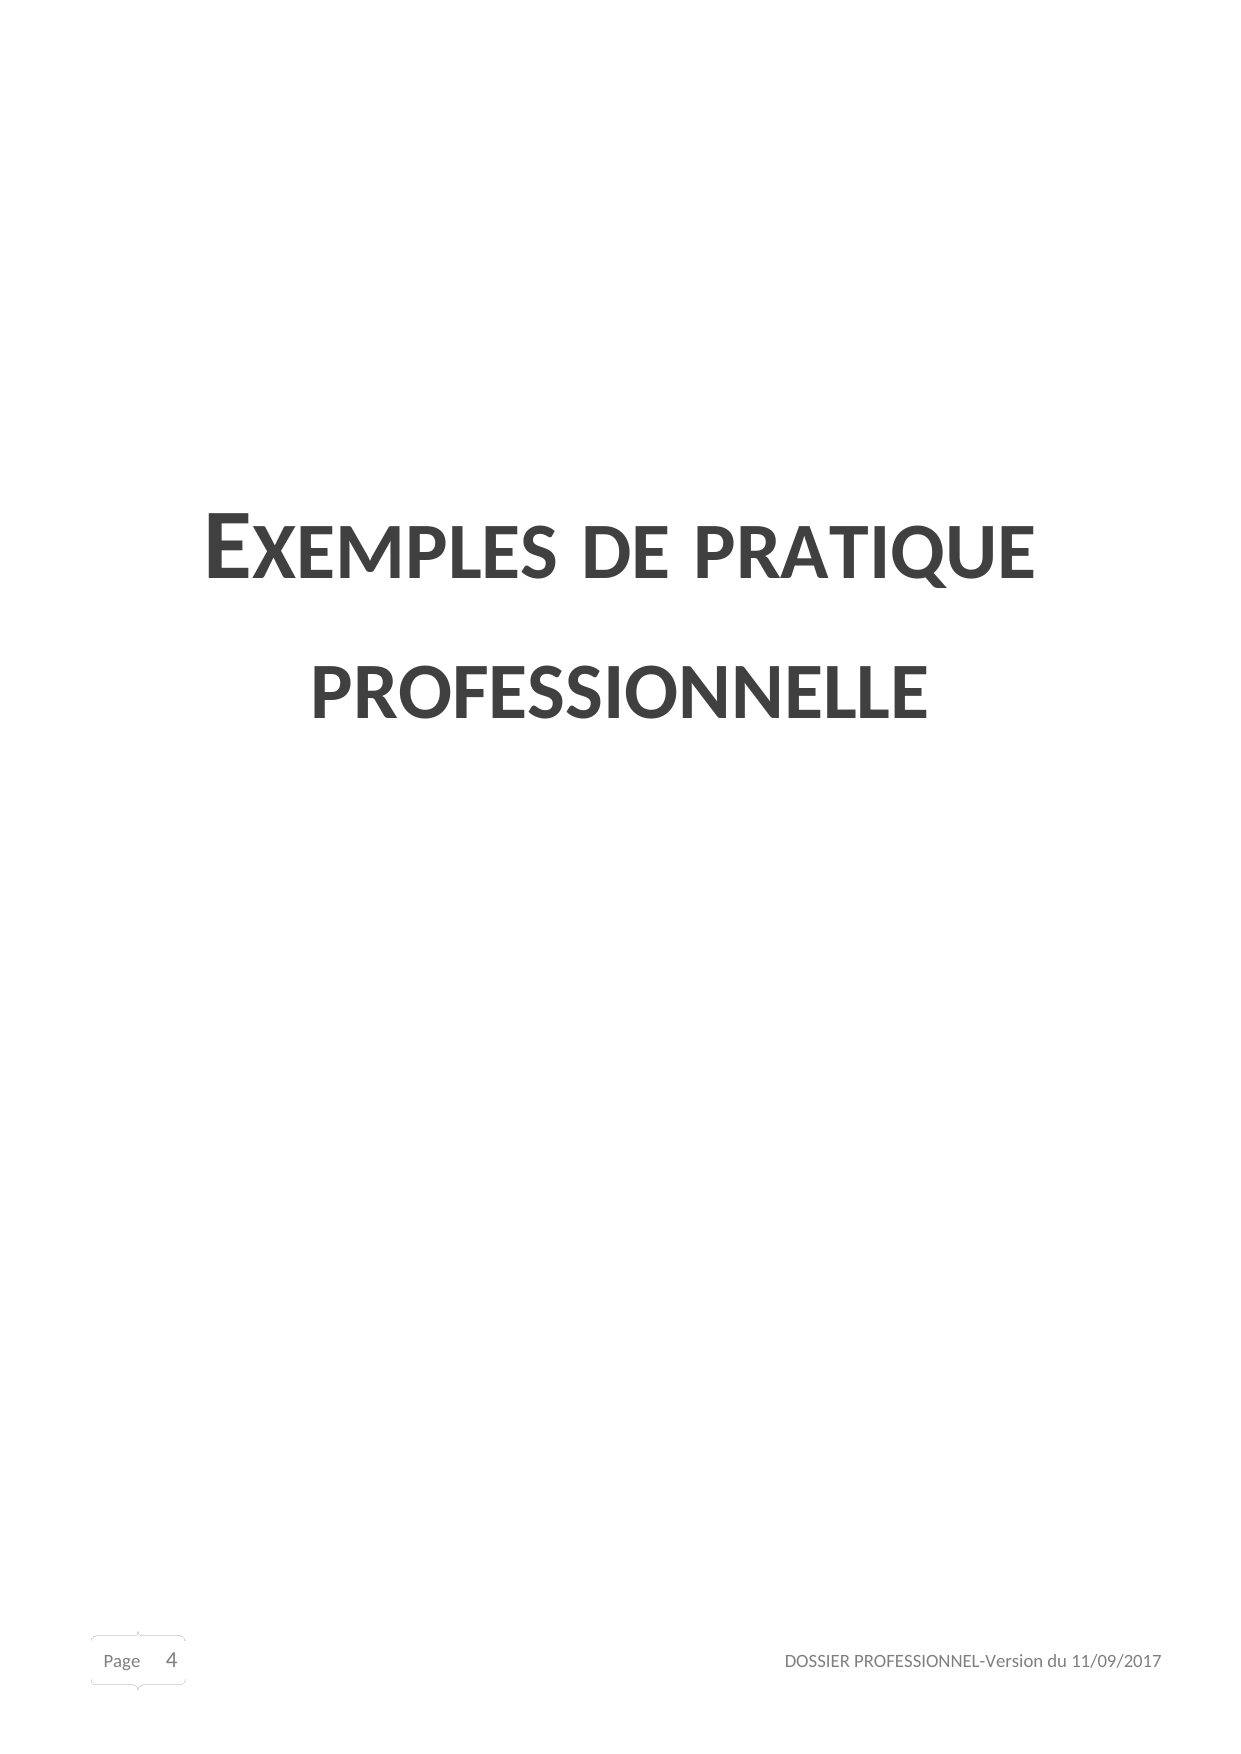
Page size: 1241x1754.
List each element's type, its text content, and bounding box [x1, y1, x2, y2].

text professionnelle [118, 622, 1122, 744]
text Exemples de pratique [118, 481, 1122, 603]
